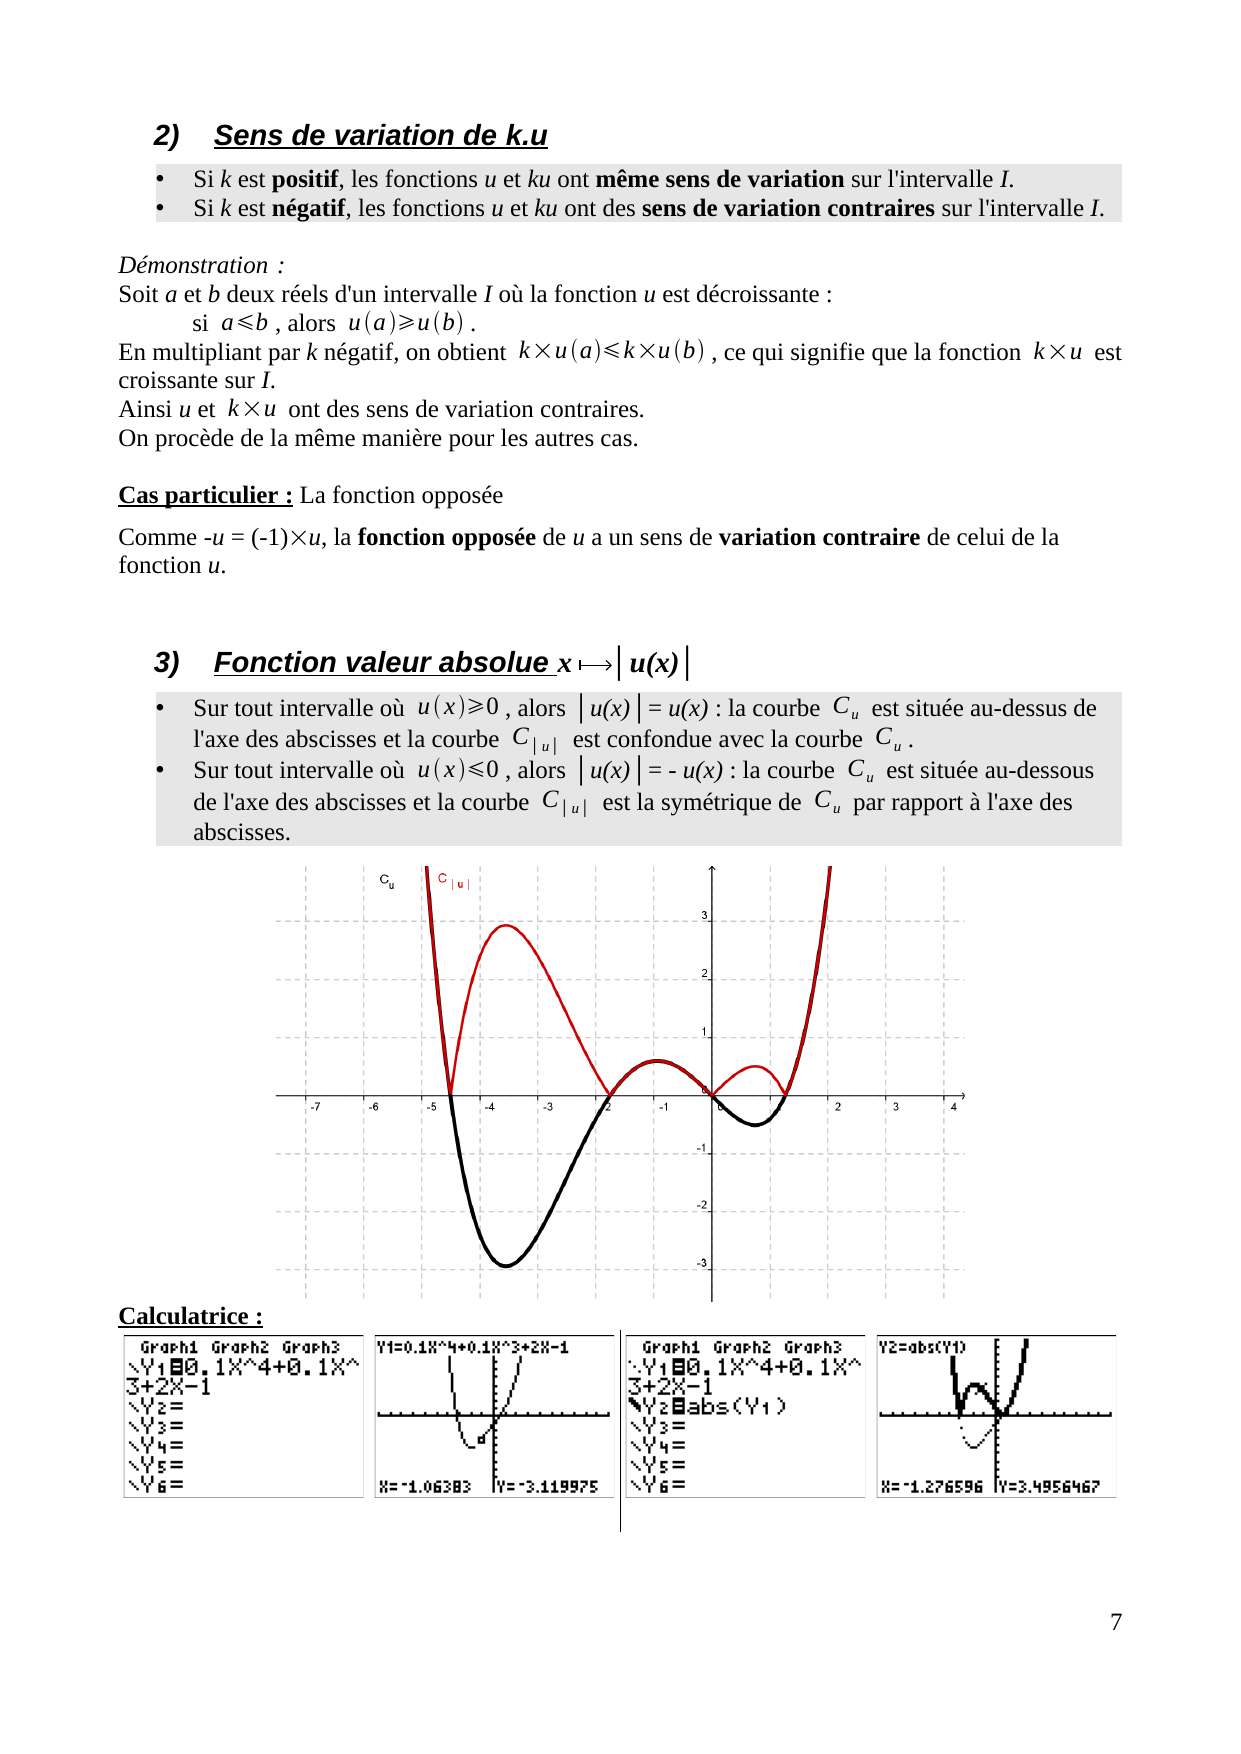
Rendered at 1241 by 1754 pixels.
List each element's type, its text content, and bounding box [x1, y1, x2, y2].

subtitle Fonction valeur absolue x │u(x)│ [153, 645, 617, 679]
text On procède de la même manière pour les autres cas. [118, 423, 1122, 452]
table_header [369, 1330, 620, 1532]
text En multipliant par k négatif, on obtient , ce qui signifie que la fonction est croissante sur I. [118, 337, 1122, 394]
list Sur tout intervalle où , alors │u(x)│= - u(x) : la courbe est située au-dessous de l'axe des abscisses et la courbe est la symétrique de par rapport à l'axe des abscisses. [156, 754, 1122, 846]
table_header [621, 1330, 871, 1532]
text Démonstration : [118, 250, 1122, 279]
text Cas particulier : La fonction opposée [118, 480, 1122, 509]
text Ainsi u et ont des sens de variation contraires. [118, 394, 1122, 423]
subtitle Sens de variation de k.u [153, 118, 1122, 152]
list Si k est positif, les fonctions u et ku ont même sens de variation sur l'intervalle I. [156, 164, 1122, 193]
table_header [871, 1330, 1122, 1532]
text Comme -u = (-1)×u, la fonction opposée de u a un sens de variation contraire de celui de la fonction u. [118, 522, 1122, 579]
list Sur tout intervalle où , alors │u(x)│= u(x) : la courbe est située au-dessus de l'axe des abscisses et la courbe est confondue avec la courbe . [156, 692, 1122, 754]
table_header [118, 1330, 369, 1532]
text si , alors . [118, 308, 1122, 337]
subtitle Fonction valeur absolue x │u(x)│ [619, 645, 685, 679]
list Si k est négatif, les fonctions u et ku ont des sens de variation contraires sur l'intervalle I. [156, 193, 1122, 222]
text Calculatrice : [118, 846, 1122, 1330]
subtitle Fonction valeur absolue x │u(x)│ [687, 645, 1122, 679]
text Soit a et b deux réels d'un intervalle I où la fonction u est décroissante : [118, 279, 1122, 308]
